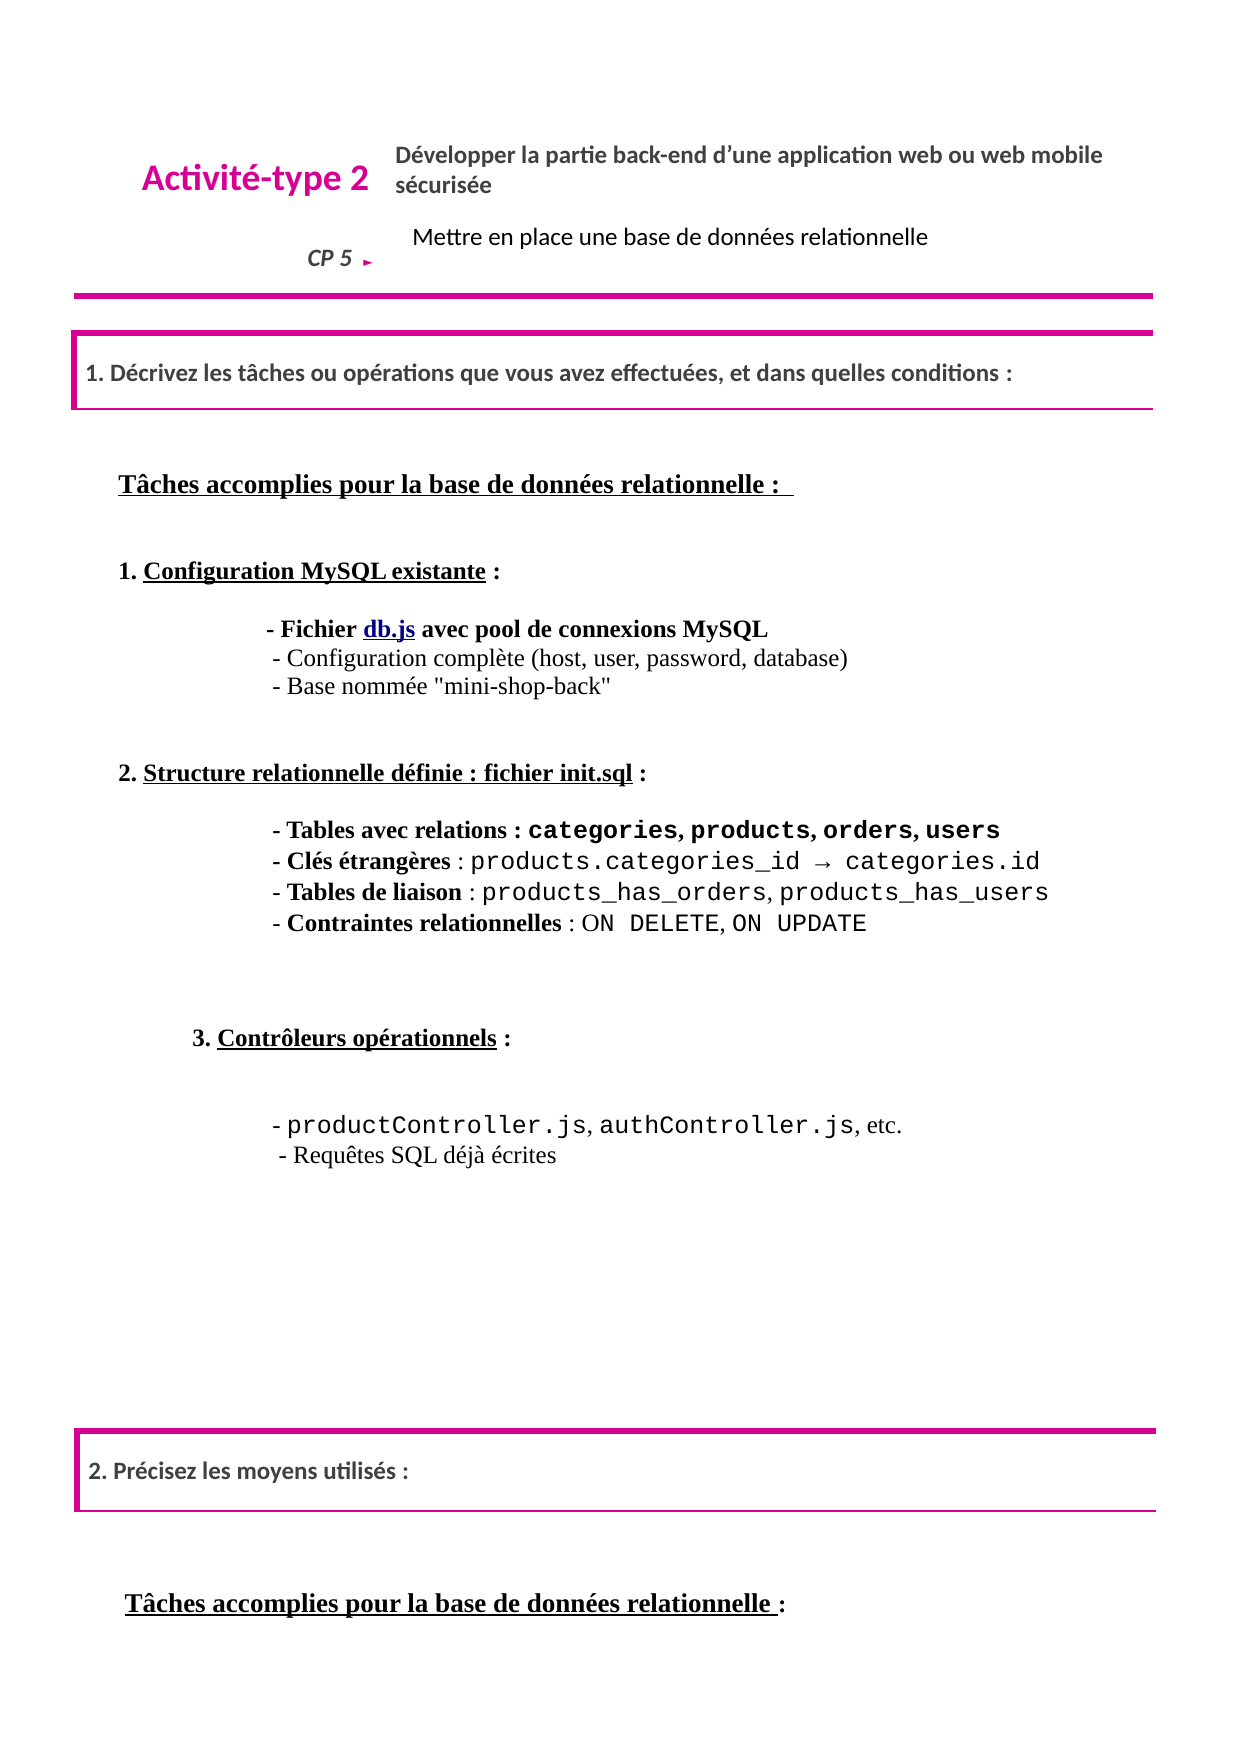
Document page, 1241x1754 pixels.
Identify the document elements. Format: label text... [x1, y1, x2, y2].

table_header Activité-type 2 [74, 118, 384, 221]
list - Clés étrangères : products.categories_id → categories.id [236, 846, 1122, 877]
list - Requêtes SQL déjà écrites [236, 1141, 1122, 1198]
table_header 2. Précisez les moyens utilisés : [80, 1434, 1156, 1510]
text - Configuration complète (host, user, password, database) [118, 643, 1122, 671]
text Tâches accomplies pour la base de données relationnelle : [118, 1587, 1122, 1618]
list 3. Contrôleurs opérationnels : [118, 1023, 1122, 1052]
table_cell CP 5 ► [74, 221, 384, 293]
text 1. Configuration MySQL existante : [118, 556, 1122, 585]
text 2. Structure relationnelle définie : fichier init.sql : [118, 758, 1122, 786]
list - Base nommée "mini-shop-back" [236, 671, 1122, 700]
list - Contraintes relationnelles : ON DELETE, ON UPDATE [118, 908, 1122, 938]
list - productController.js, authController.js, etc. [236, 1110, 1122, 1141]
text Tâches accomplies pour la base de données relationnelle : [118, 468, 1122, 499]
text - Tables avec relations : categories, products, orders, users [118, 815, 1122, 846]
table_header 1. Décrivez les tâches ou opérations que vous avez effectuées, et dans quelles conditions : [77, 336, 1153, 408]
list - Tables de liaison : products_has_orders, products_has_users [118, 877, 1122, 908]
text - Fichier db.js avec pool de connexions MySQL [118, 614, 1122, 643]
table_cell Mettre en place une base de données relationnelle [384, 221, 1153, 293]
table_header Développer la partie back-end d’une application web ou web mobile sécurisée [384, 118, 1153, 221]
